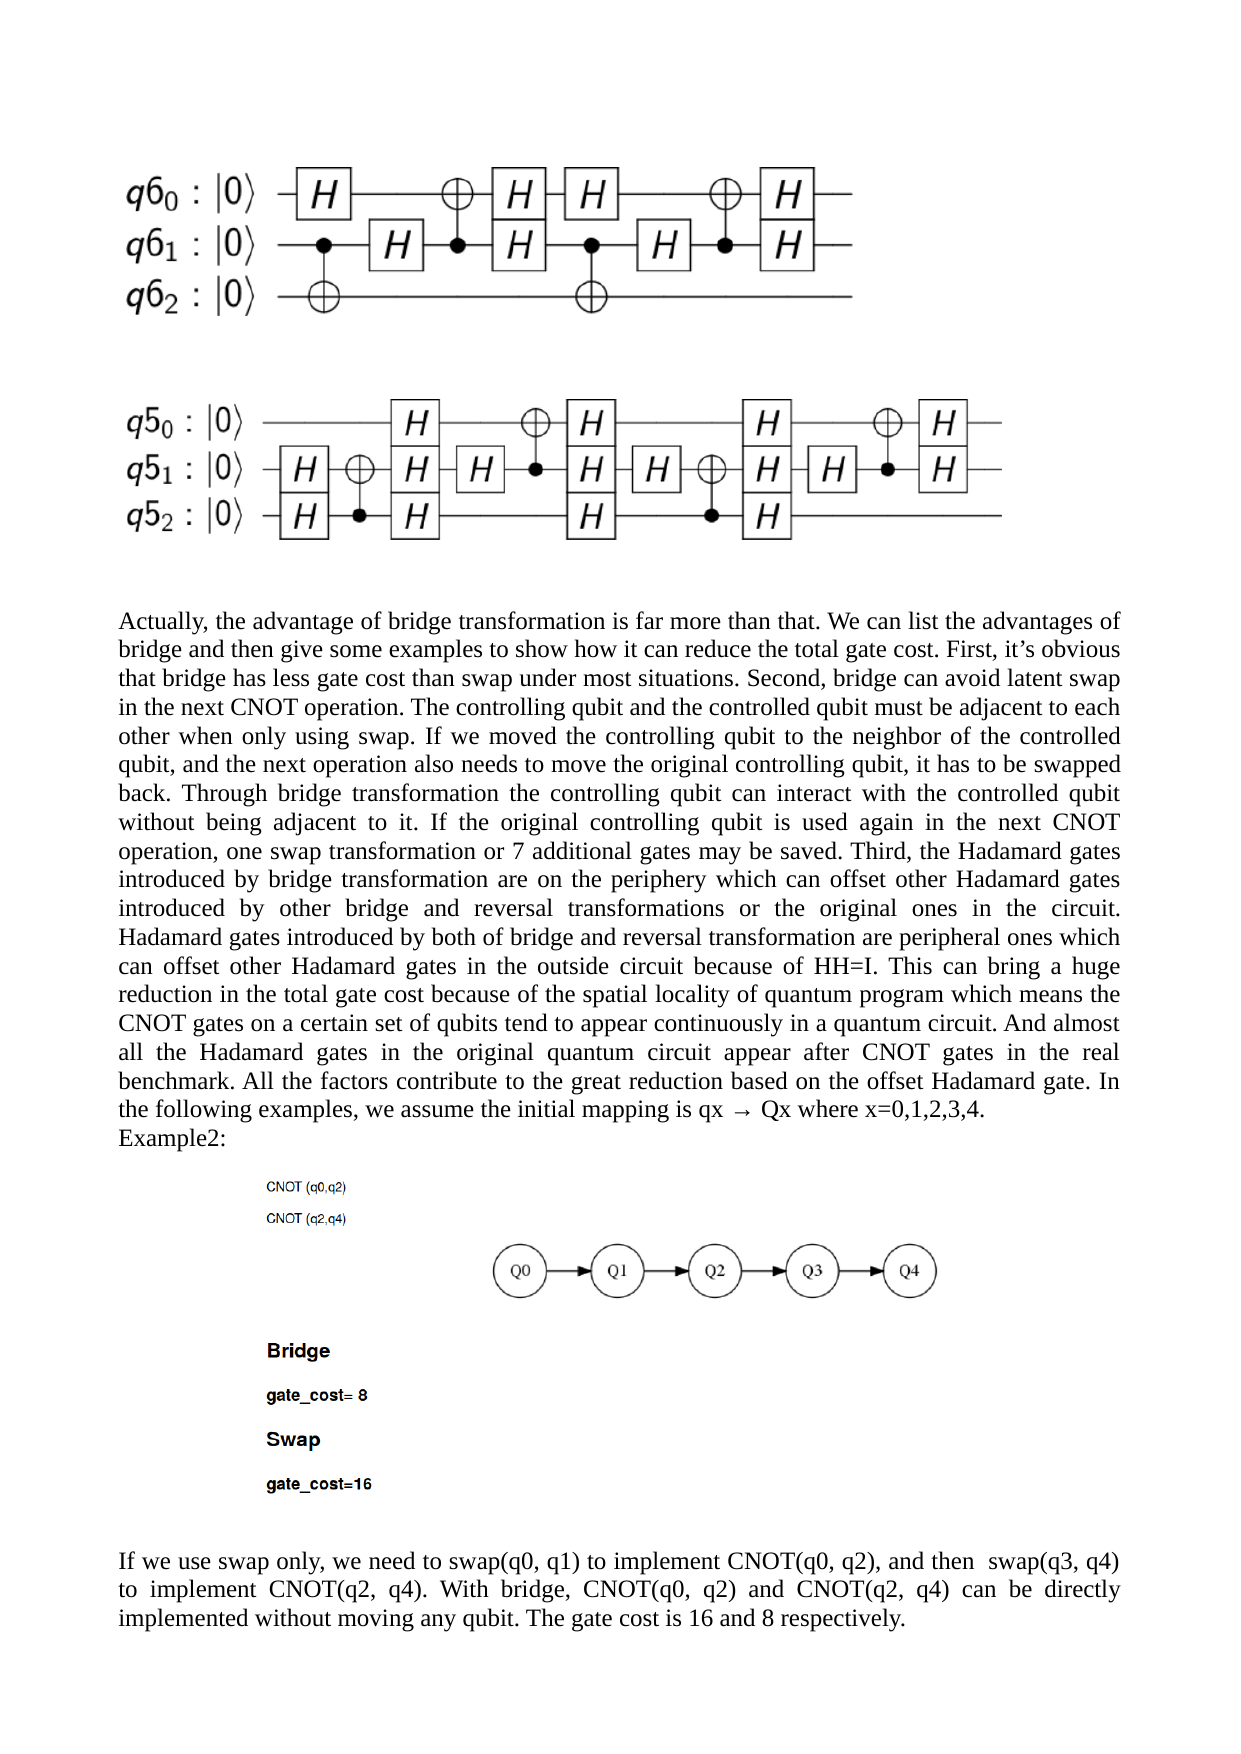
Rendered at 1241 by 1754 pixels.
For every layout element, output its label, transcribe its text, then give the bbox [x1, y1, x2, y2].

picture [122, 395, 1011, 549]
text If we use swap only, we need to swap(q0, q1) to implement CNOT(q0, q2), and then swap(q3, q4) to implement CNOT(q2, q4). With bridge, CNOT(q0, q2) and CNOT(q2, q4) can be directly implemented without moving any qubit. The gate cost is 16 and 8 respectively. [118, 1546, 1122, 1632]
text Example2: [118, 1123, 1122, 1152]
picture [256, 1168, 955, 1517]
picture [121, 165, 863, 331]
text Actually, the advantage of bridge transformation is far more than that. We can list the advantages of bridge and then give some examples to show how it can reduce the total gate cost. First, it’s obvious that bridge has less gate cost than swap under most situations. Second, bridge can avoid latent swap in the next CNOT operation. The controlling qubit and the controlled qubit must be adjacent to each other when only using swap. If we moved the controlling qubit to the neighbor of the controlled qubit, and the next operation also needs to move the original controlling qubit, it has to be swapped back. Through bridge transformation the controlling qubit can interact with the controlled qubit without being adjacent to it. If the original controlling qubit is used again in the next CNOT operation, one swap transformation or 7 additional gates may be saved. Third, the Hadamard gates introduced by bridge transformation are on the periphery which can offset other Hadamard gates introduced by other bridge and reversal transformations or the original ones in the circuit. Hadamard gates introduced by both of bridge and reversal transformation are peripheral ones which can offset other Hadamard gates in the outside circuit because of HH=I. This can bring a huge reduction in the total gate cost because of the spatial locality of quantum program which means the CNOT gates on a certain set of qubits tend to appear continuously in a quantum circuit. And almost all the Hadamard gates in the original quantum circuit appear after CNOT gates in the real benchmark. All the factors contribute to the great reduction based on the offset Hadamard gate. In the following examples, we assume the initial mapping is qx → Qx where x=0,1,2,3,4. [118, 606, 1122, 1123]
